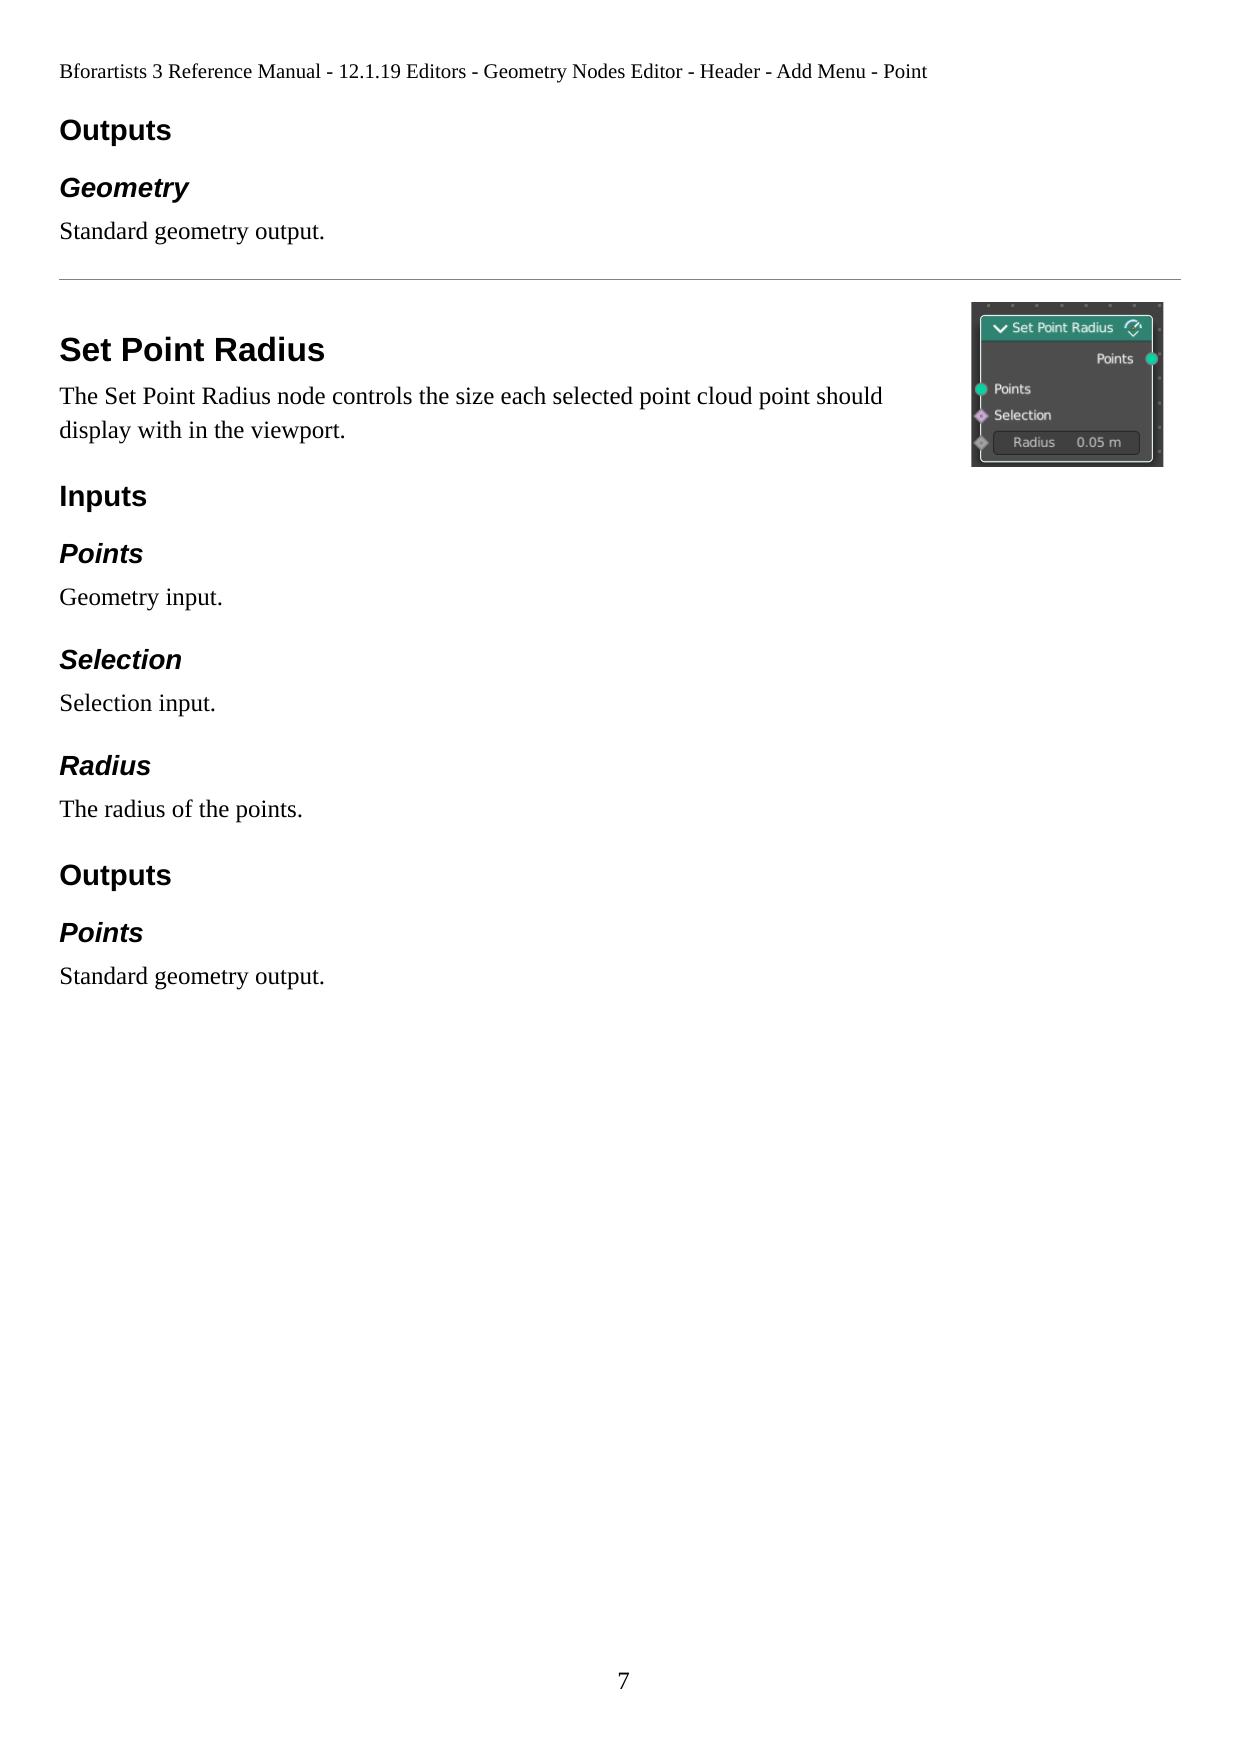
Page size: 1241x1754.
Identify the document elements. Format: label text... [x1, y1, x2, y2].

subtitle Points [59, 538, 1181, 570]
subtitle Selection [59, 644, 1181, 676]
subtitle Geometry [59, 171, 1181, 203]
text Standard geometry output. [59, 961, 1181, 989]
text Geometry input. [59, 582, 1181, 611]
subtitle Points [59, 916, 1181, 948]
subtitle Outputs [59, 113, 1181, 146]
subtitle Outputs [59, 858, 1181, 891]
subtitle Inputs [59, 479, 1181, 513]
subtitle Set Point Radius [59, 330, 971, 368]
text The Set Point Radius node controls the size each selected point cloud point should display with in the viewport. [59, 381, 971, 444]
subtitle Radius [59, 750, 1181, 782]
text Standard geometry output. [59, 216, 1181, 244]
text Selection input. [59, 688, 1181, 717]
subtitle [1164, 330, 1181, 368]
picture [971, 302, 1164, 467]
text The radius of the points. [59, 794, 1181, 823]
